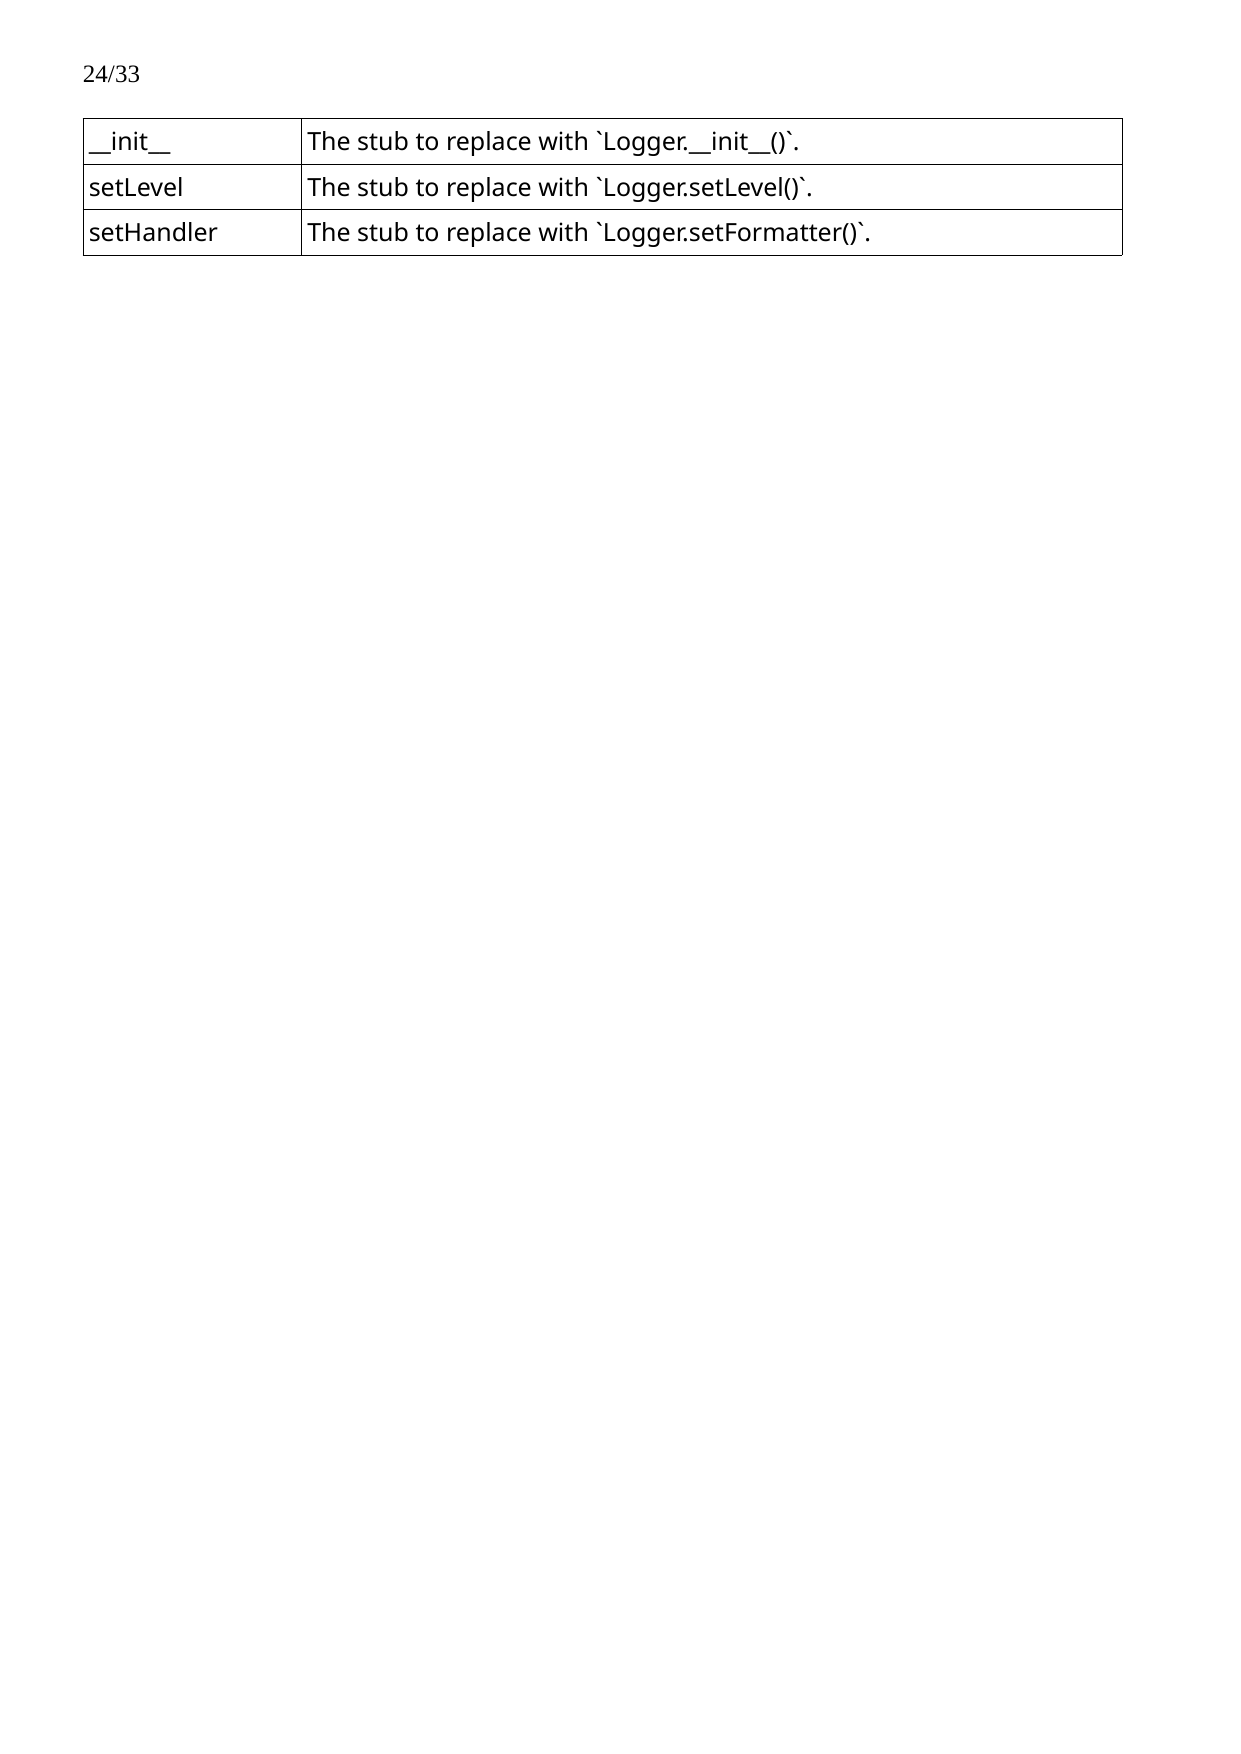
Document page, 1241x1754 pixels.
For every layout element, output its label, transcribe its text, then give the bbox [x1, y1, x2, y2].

table_cell The stub to replace with `Logger.setLevel()`. [302, 165, 1122, 209]
table_cell The stub to replace with `Logger.__init__()`. [302, 119, 1122, 164]
table_cell __init__ [84, 119, 301, 164]
table_cell setLevel [84, 165, 301, 209]
table_cell The stub to replace with `Logger.setFormatter()`. [302, 210, 1122, 255]
table_cell setHandler [84, 210, 301, 255]
